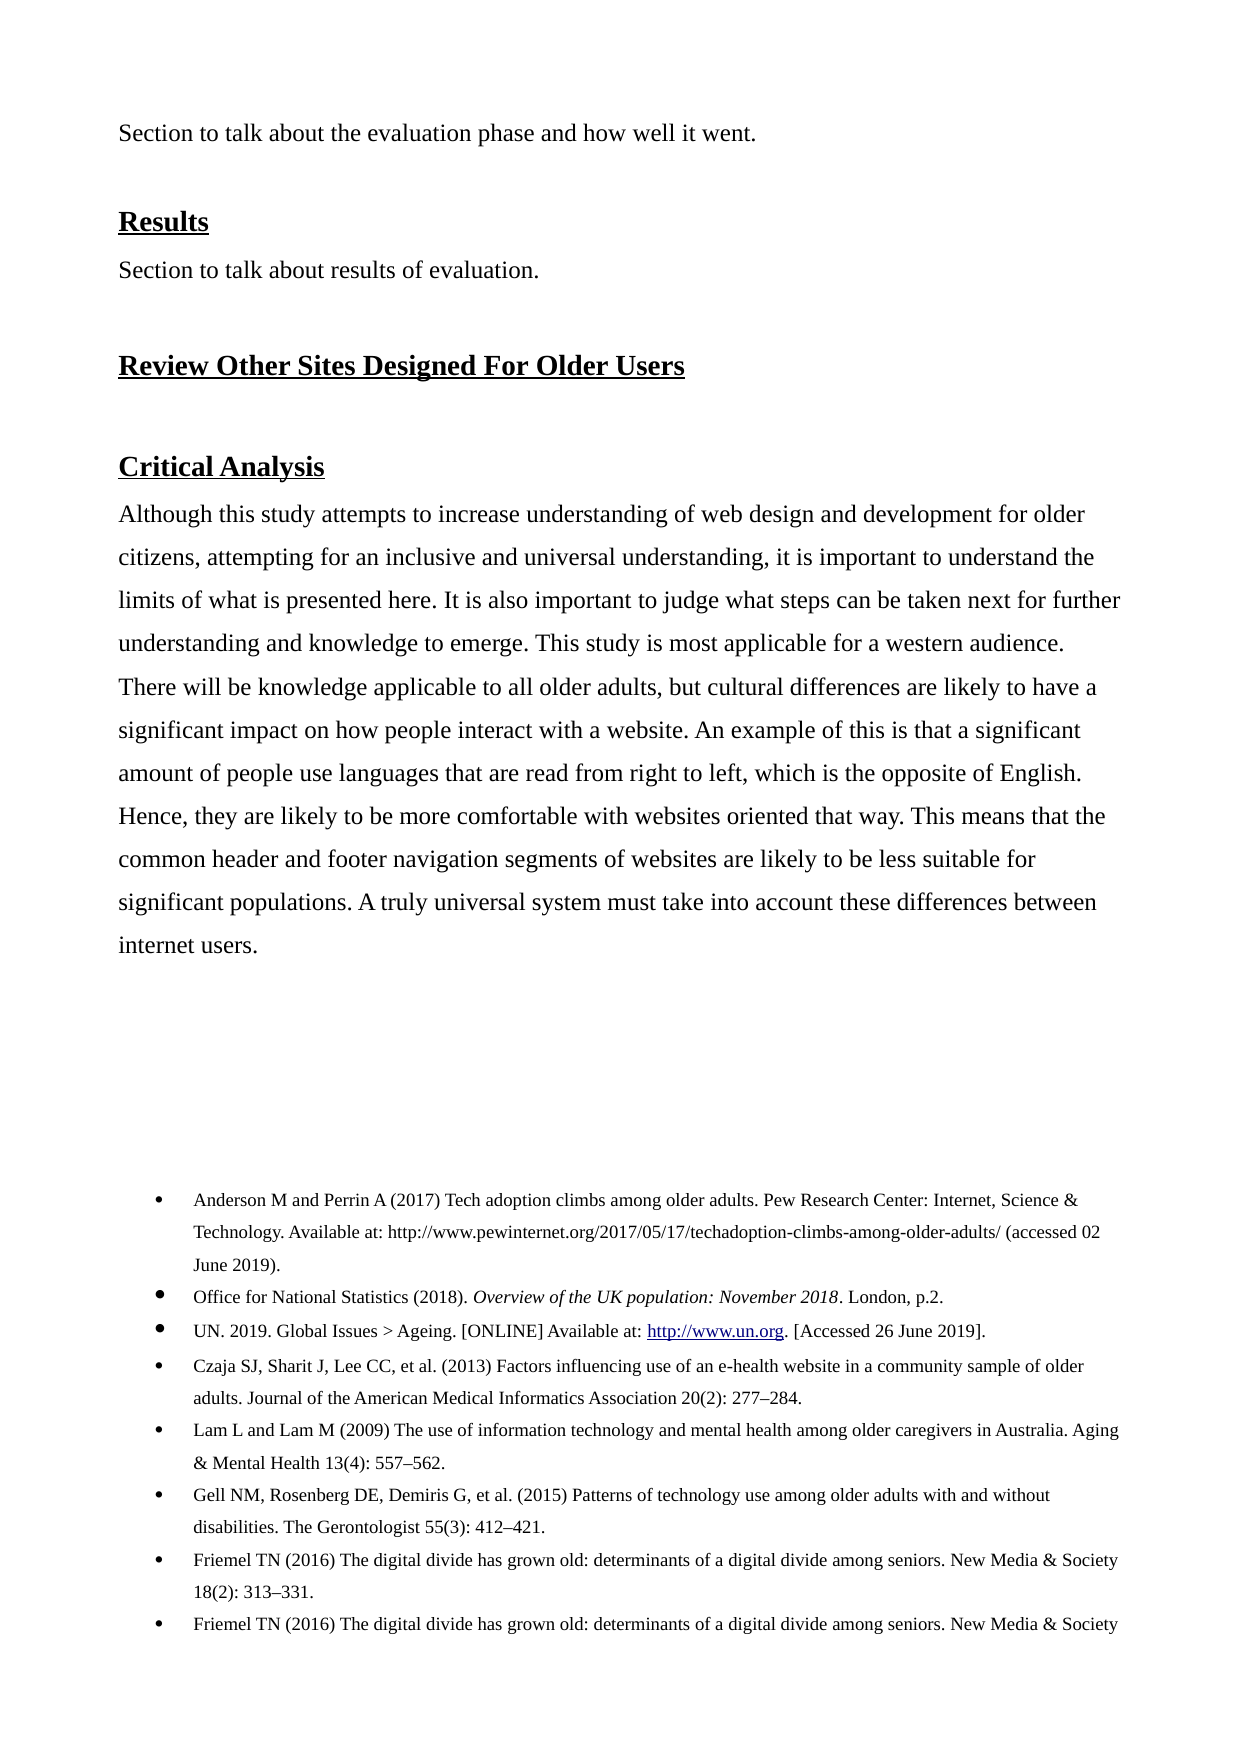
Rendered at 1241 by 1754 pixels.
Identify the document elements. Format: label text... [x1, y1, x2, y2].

list UN. 2019. Global Issues > Ageing. [ONLINE] Available at: http://www.un.org. [Accessed 26 June 2019]. [156, 1320, 1122, 1343]
text Critical Analysis [118, 449, 1122, 482]
list Lam L and Lam M (2009) The use of information technology and mental health among older caregivers in Australia. Aging & Mental Health 13(4): 557–562. [156, 1419, 1122, 1473]
list Gell NM, Rosenberg DE, Demiris G, et al. (2015) Patterns of technology use among older adults with and without disabilities. The Gerontologist 55(3): 412–421. [156, 1484, 1122, 1538]
list Anderson M and Perrin A (2017) Tech adoption climbs among older adults. Pew Research Center: Internet, Science & Technology. Available at: http://www.pewinternet.org/2017/05/17/techadoption-climbs-among-older-adults/ (accessed 02 June 2019). [156, 1189, 1122, 1275]
list Friemel TN (2016) The digital divide has grown old: determinants of a digital divide among seniors. New Media & Society 18(2): 313–331. [156, 1548, 1122, 1602]
text Section to talk about the evaluation phase and how well it went. [118, 118, 1122, 147]
text Although this study attempts to increase understanding of web design and development for older citizens, attempting for an inclusive and universal understanding, it is important to understand the limits of what is presented here. It is also important to judge what steps can be taken next for further understanding and knowledge to emerge. This study is most applicable for a western audience. There will be knowledge applicable to all older adults, but cultural differences are likely to have a significant impact on how people interact with a website. An example of this is that a significant amount of people use languages that are read from right to left, which is the opposite of English. Hence, they are likely to be more comfortable with websites oriented that way. This means that the common header and footer navigation segments of websites are likely to be less suitable for significant populations. A truly universal system must take into account these differences between internet users. [118, 499, 1122, 959]
text Results [118, 204, 1122, 238]
list Friemel TN (2016) The digital divide has grown old: determinants of a digital divide among seniors. New Media & Society [156, 1613, 1122, 1634]
text Review Other Sites Designed For Older Users [118, 348, 1122, 382]
list Office for National Statistics (2018). Overview of the UK population: November 2018. London, p.2. [156, 1286, 1122, 1309]
text Section to talk about results of evaluation. [118, 255, 1122, 283]
list Czaja SJ, Sharit J, Lee CC, et al. (2013) Factors influencing use of an e-health website in a community sample of older adults. Journal of the American Medical Informatics Association 20(2): 277–284. [156, 1355, 1122, 1408]
